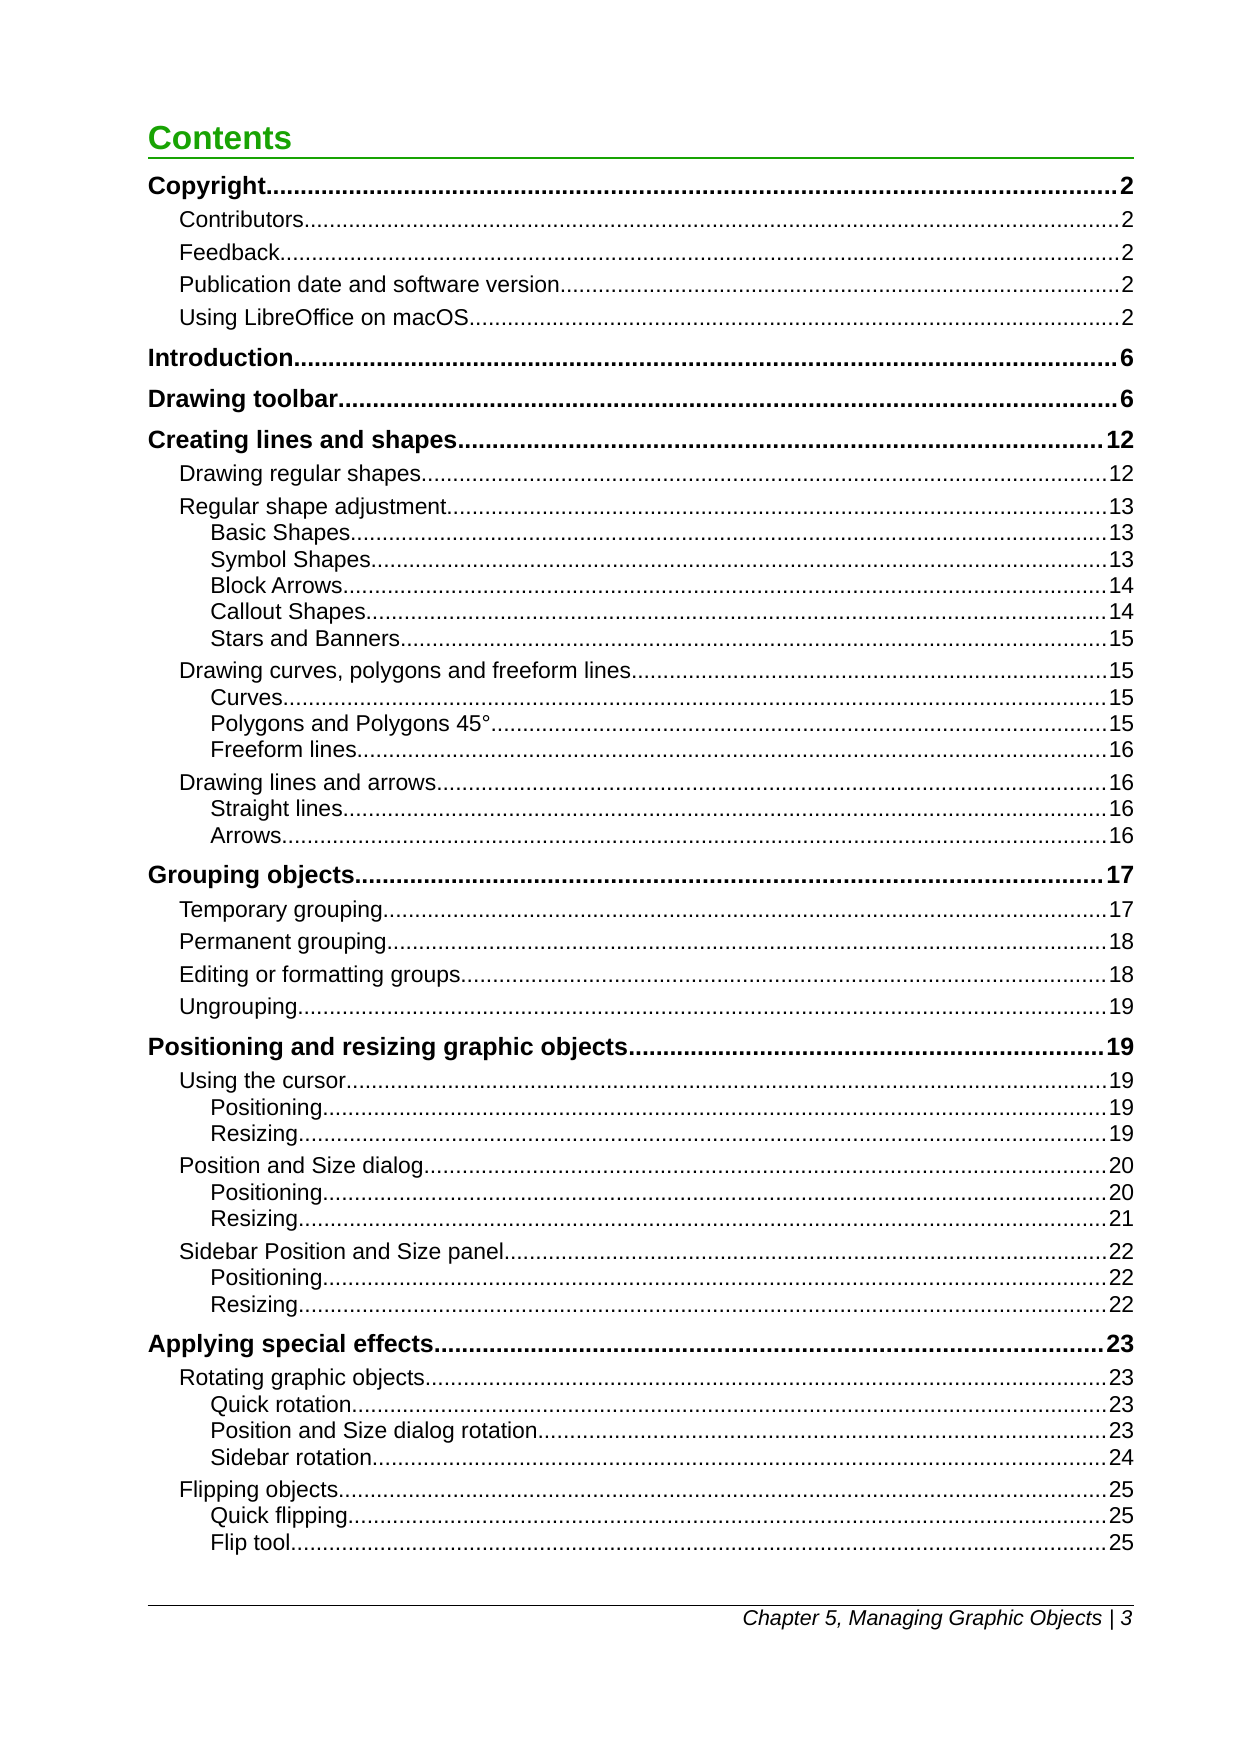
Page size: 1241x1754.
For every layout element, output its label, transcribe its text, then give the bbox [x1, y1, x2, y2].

text Curves 15 [210, 684, 1134, 710]
text Creating lines and shapes 12 [148, 425, 1134, 454]
text Publication date and software version 2 [179, 271, 1134, 298]
text Regular shape adjustment 13 [179, 493, 1134, 519]
text Drawing toolbar 6 [148, 384, 1134, 413]
text Polygons and Polygons 45° 15 [210, 710, 1134, 736]
text Symbol Shapes 13 [210, 546, 1134, 572]
text Arrows 16 [210, 822, 1134, 848]
text Quick rotation 23 [210, 1391, 1134, 1417]
text Using the cursor 19 [179, 1067, 1134, 1093]
text Using LibreOffice on macOS 2 [179, 304, 1134, 330]
text Position and Size dialog rotation 23 [210, 1417, 1134, 1443]
text Positioning and resizing graphic objects 19 [148, 1032, 1134, 1061]
text Permanent grouping 18 [179, 928, 1134, 954]
text Positioning 20 [210, 1179, 1134, 1205]
text Drawing curves, polygons and freeform lines 15 [179, 657, 1134, 684]
text Stars and Banners 15 [210, 625, 1134, 651]
text Flip tool 25 [210, 1529, 1134, 1555]
text Feedback 2 [179, 239, 1134, 265]
text Temporary grouping 17 [179, 896, 1134, 922]
text Freeform lines 16 [210, 736, 1134, 763]
text Grouping objects 17 [148, 861, 1134, 889]
text Position and Size dialog 20 [179, 1152, 1134, 1179]
text Positioning 19 [210, 1093, 1134, 1120]
text Sidebar Position and Size panel 22 [179, 1238, 1134, 1264]
text Copyright 2 [148, 171, 1134, 200]
text Applying special effects 23 [148, 1329, 1134, 1358]
text Rotating graphic objects 23 [179, 1364, 1134, 1391]
text Straight lines 16 [210, 795, 1134, 822]
text Block Arrows 14 [210, 572, 1134, 598]
text Positioning 22 [210, 1264, 1134, 1291]
text Quick flipping 25 [210, 1502, 1134, 1529]
text Callout Shapes 14 [210, 598, 1134, 625]
text Ungrouping 19 [179, 993, 1134, 1020]
text Resizing 19 [210, 1120, 1134, 1146]
text Resizing 21 [210, 1205, 1134, 1232]
text Editing or formatting groups 18 [179, 961, 1134, 987]
text Drawing lines and arrows 16 [179, 769, 1134, 795]
subtitle Contents [148, 118, 1134, 157]
text Introduction 6 [148, 343, 1134, 372]
text Resizing 22 [210, 1291, 1134, 1317]
text Drawing regular shapes 12 [179, 460, 1134, 487]
text Flipping objects 25 [179, 1476, 1134, 1502]
text Contributors 2 [179, 206, 1134, 232]
text Sidebar rotation 24 [210, 1443, 1134, 1470]
text Basic Shapes 13 [210, 519, 1134, 546]
